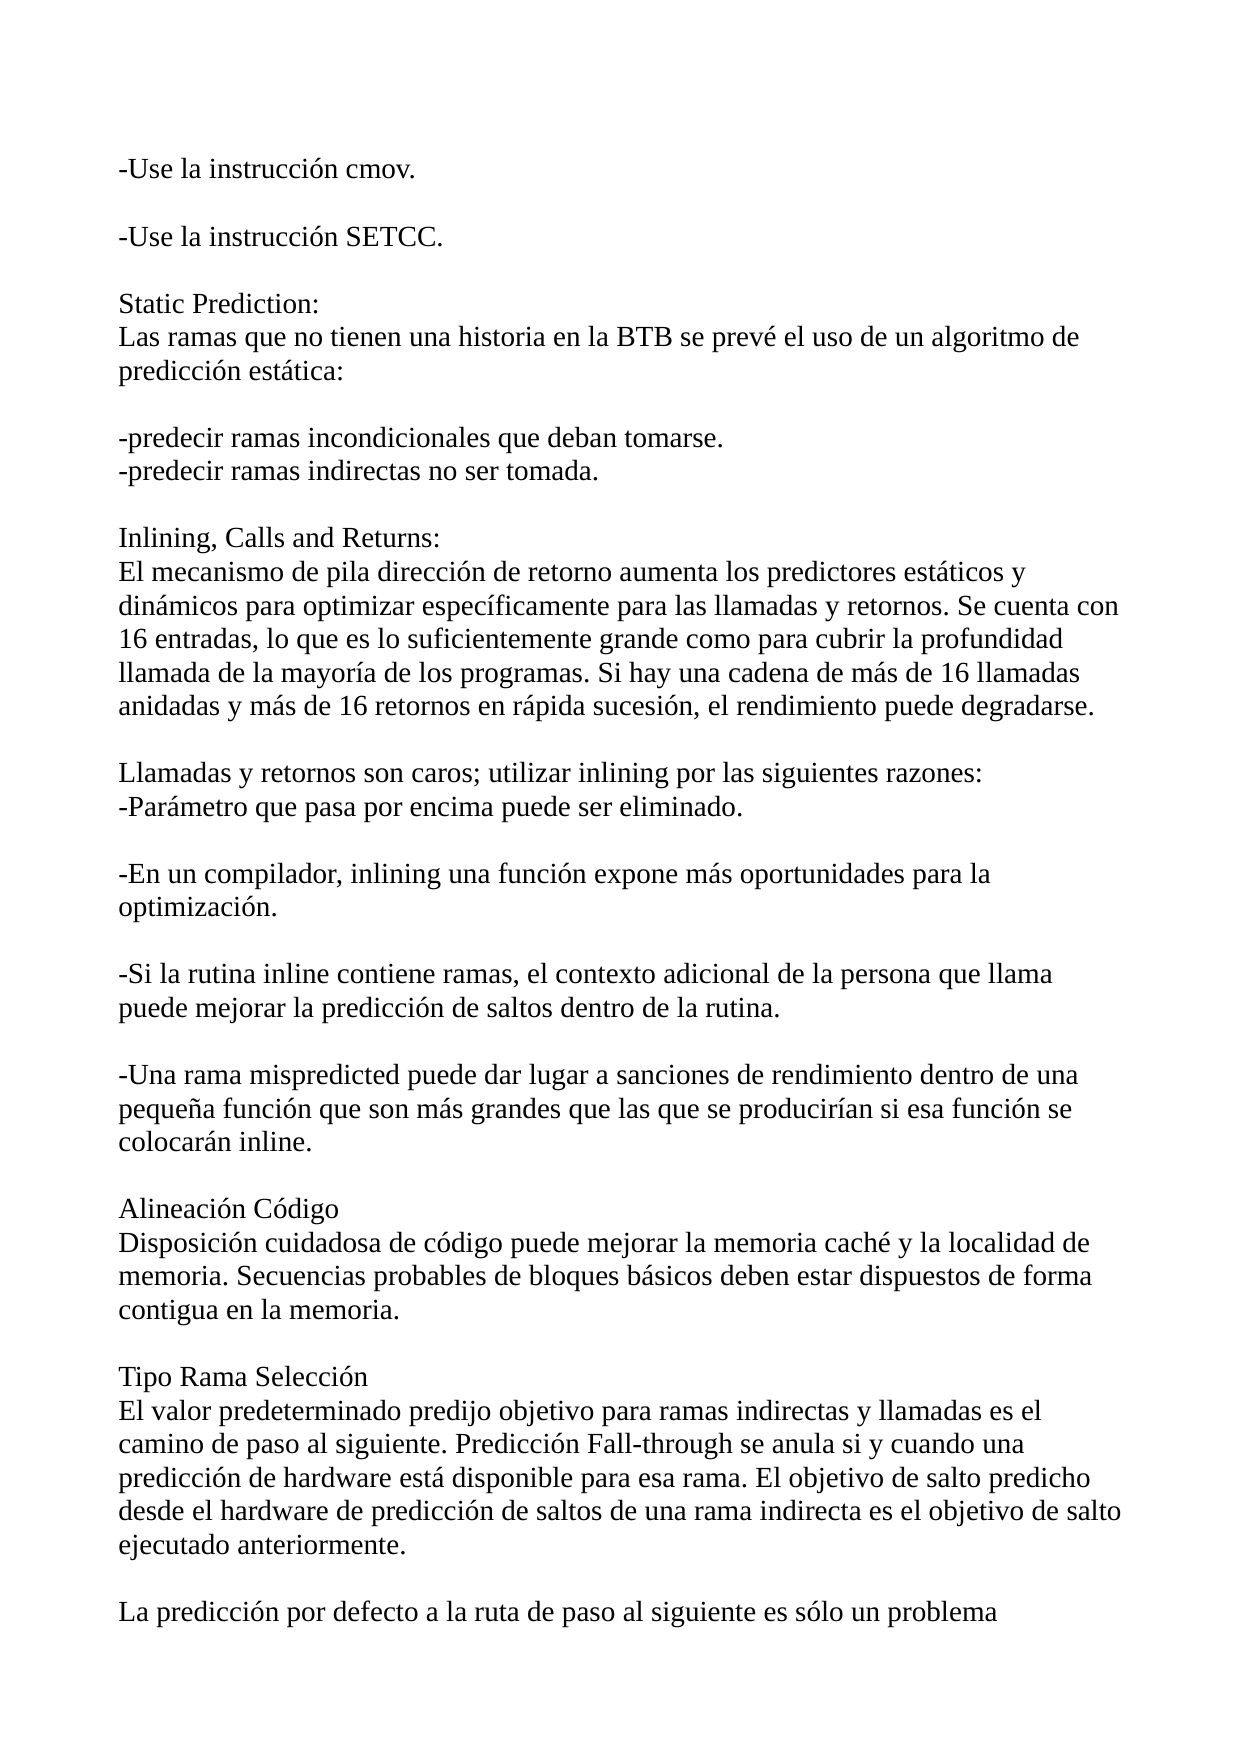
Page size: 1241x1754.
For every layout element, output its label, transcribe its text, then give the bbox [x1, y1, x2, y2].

text Alineación Código [118, 1191, 1122, 1225]
text -Use la instrucción SETCC. [118, 219, 1122, 252]
text -Parámetro que pasa por encima puede ser eliminado. [118, 789, 1122, 822]
text -Si la rutina inline contiene ramas, el contexto adicional de la persona que llama puede mejorar la predicción de saltos dentro de la rutina. [118, 957, 1122, 1024]
text Las ramas que no tienen una historia en la BTB se prevé el uso de un algoritmo de predicción estática: [118, 319, 1122, 386]
text -Una rama mispredicted puede dar lugar a sanciones de rendimiento dentro de una pequeña función que son más grandes que las que se producirían si esa función se colocarán inline. [118, 1057, 1122, 1158]
text El mecanismo de pila dirección de retorno aumenta los predictores estáticos y dinámicos para optimizar específicamente para las llamadas y retornos. Se cuenta con 16 entradas, lo que es lo suficientemente grande como para cubrir la profundidad llamada de la mayoría de los programas. Si hay una cadena de más de 16 llamadas anidadas y más de 16 retornos en rápida sucesión, el rendimiento puede degradarse. [118, 554, 1122, 722]
text Disposición cuidadosa de código puede mejorar la memoria caché y la localidad de memoria. Secuencias probables de bloques básicos deben estar dispuestos de forma contigua en la memoria. [118, 1225, 1122, 1326]
text La predicción por defecto a la ruta de paso al siguiente es sólo un problema [118, 1594, 1122, 1627]
text -En un compilador, inlining una función expone más oportunidades para la optimización. [118, 856, 1122, 923]
text Llamadas y retornos son caros; utilizar inlining por las siguientes razones: [118, 755, 1122, 789]
text El valor predeterminado predijo objetivo para ramas indirectas y llamadas es el camino de paso al siguiente. Predicción Fall-through se anula si y cuando una predicción de hardware está disponible para esa rama. El objetivo de salto predicho desde el hardware de predicción de saltos de una rama indirecta es el objetivo de salto ejecutado anteriormente. [118, 1393, 1122, 1560]
text -Use la instrucción cmov. [118, 152, 1122, 185]
text Inlining, Calls and Returns: [118, 521, 1122, 554]
text -predecir ramas incondicionales que deban tomarse. [118, 420, 1122, 453]
text Static Prediction: [118, 286, 1122, 319]
text -predecir ramas indirectas no ser tomada. [118, 453, 1122, 487]
text Tipo Rama Selección [118, 1359, 1122, 1393]
